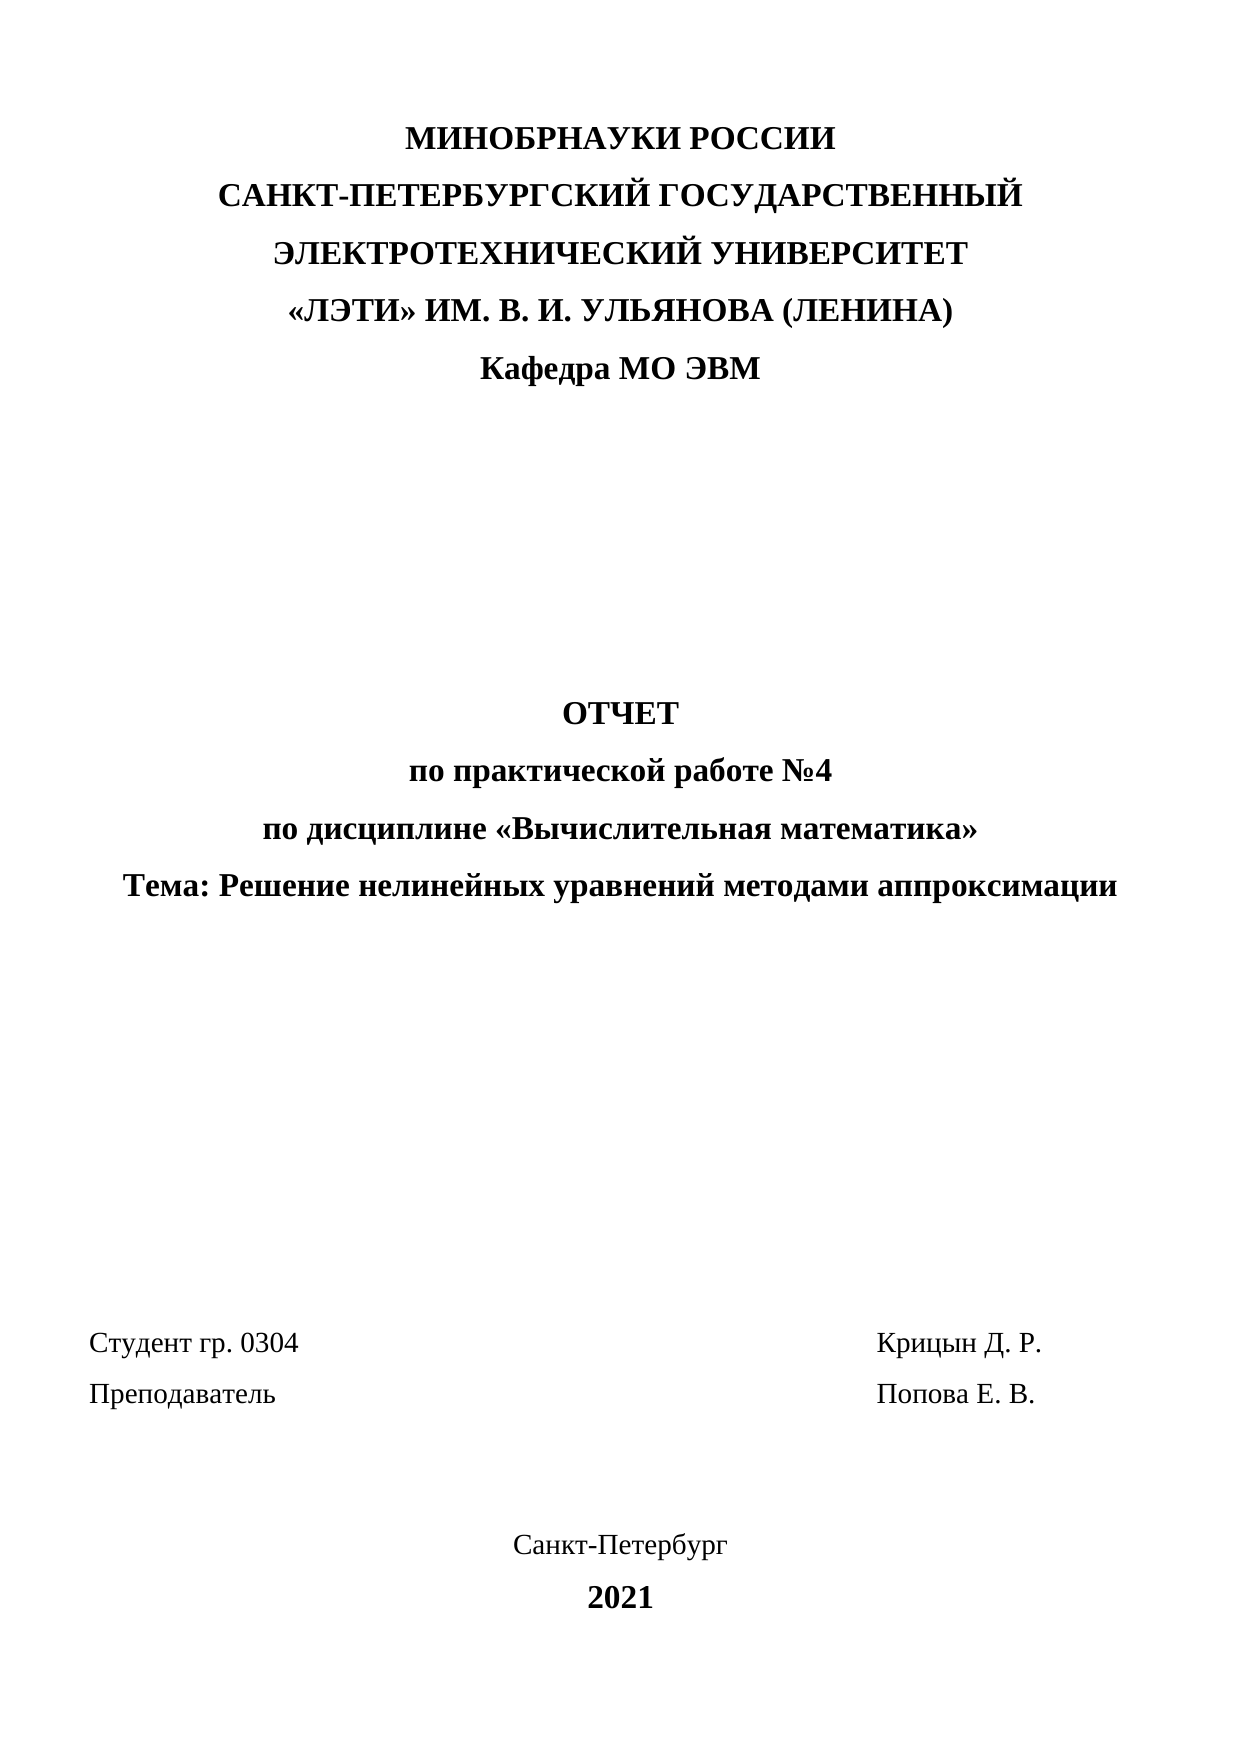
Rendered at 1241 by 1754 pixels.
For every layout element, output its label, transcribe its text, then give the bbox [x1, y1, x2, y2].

text Кафедра МО ЭВМ [89, 348, 1152, 386]
text по дисциплине «Вычислительная математика» [89, 808, 1152, 846]
text Преподаватель Попова Е. В. [89, 1376, 1152, 1409]
text САНКТ-ПЕТЕРБУРГСКИЙ ГОСУДАРСТВЕННЫЙ [89, 176, 1152, 214]
text Студент гр. 0304 Крицын Д. Р. [89, 1326, 1152, 1359]
text «ЛЭТИ» ИМ. В. И. УЛЬЯНОВА (ЛЕНИНА) [89, 291, 1152, 329]
text ЭЛЕКТРОТЕХНИЧЕСКИЙ УНИВЕРСИТЕТ [89, 233, 1152, 271]
text ОТЧЕТ [89, 693, 1152, 731]
text МИНОБРНАУКИ РОССИИ [89, 118, 1152, 156]
text по практической работе №4 [89, 751, 1152, 789]
text Тема: Решение нелинейных уравнений методами аппроксимации [89, 866, 1152, 904]
text Санкт-Петербург [89, 1527, 1152, 1560]
text 2021 [89, 1577, 1152, 1616]
